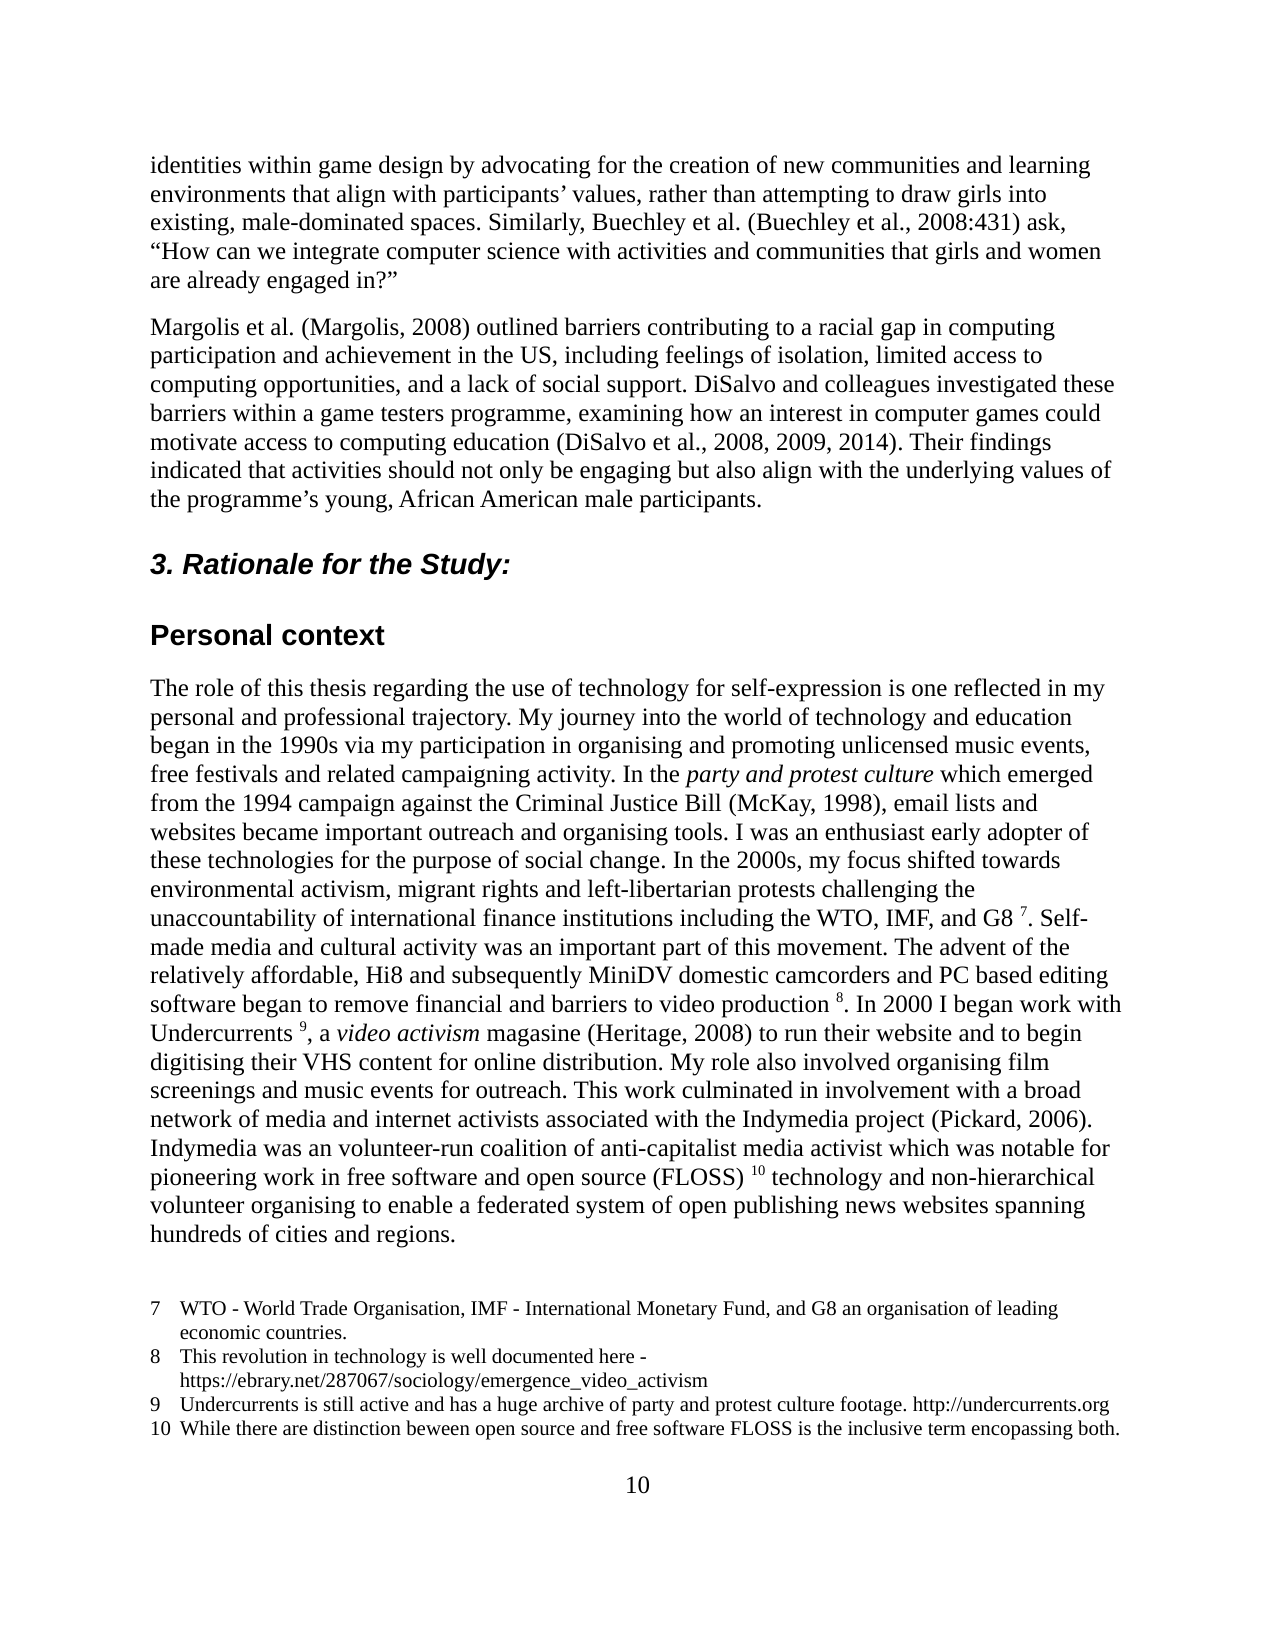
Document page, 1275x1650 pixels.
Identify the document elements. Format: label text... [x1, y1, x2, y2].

text WTO - World Trade Organisation, IMF - International Monetary Fund, and G8 an organisation of leading economic countries. [150, 1296, 1125, 1344]
text This revolution in technology is well documented here - https://ebrary.net/287067/sociology/emergence_video_activism [150, 1344, 1125, 1392]
text The role of this thesis regarding the use of technology for self-expression is one reflected in my personal and professional trajectory. My journey into the world of technology and education began in the 1990s via my participation in organising and promoting unlicensed music events, free festivals and related campaigning activity. In the party and protest culture which emerged from the 1994 campaign against the Criminal Justice Bill (McKay, 1998), email lists and websites became important outreach and organising tools. I was an enthusiast early adopter of these technologies for the purpose of social change. In the 2000s, my focus shifted towards environmental activism, migrant rights and left-libertarian protests challenging the unaccountability of international finance institutions including the WTO, IMF, and G8 . Self-made media and cultural activity was an important part of this movement. The advent of the relatively affordable, Hi8 and subsequently MiniDV domestic camcorders and PC based editing software began to remove financial and barriers to video production . In 2000 I began work with Undercurrents , a video activism magasine (Heritage, 2008) to run their website and to begin digitising their VHS content for online distribution. My role also involved organising film screenings and music events for outreach. This work culminated in involvement with a broad network of media and internet activists associated with the Indymedia project (Pickard, 2006). Indymedia was an volunteer-run coalition of anti-capitalist media activist which was notable for pioneering work in free software and open source (FLOSS) technology and non-hierarchical volunteer organising to enable a federated system of open publishing news websites spanning hundreds of cities and regions. [150, 673, 1125, 1248]
text Undercurrents is still active and has a huge archive of party and protest culture footage. http://undercurrents.org [150, 1392, 1125, 1416]
text While there are distinction beween open source and free software FLOSS is the inclusive term encopassing both. [150, 1416, 1125, 1440]
subtitle 3. Rationale for the Study: [150, 547, 1125, 580]
subtitle Personal context [150, 618, 1125, 651]
text Margolis et al. (Margolis, 2008) outlined barriers contributing to a racial gap in computing participation and achievement in the US, including feelings of isolation, limited access to computing opportunities, and a lack of social support. DiSalvo and colleagues investigated these barriers within a game testers programme, examining how an interest in computer games could motivate access to computing education (DiSalvo et al., 2008, 2009, 2014). Their findings indicated that activities should not only be engaging but also align with the underlying values of the programme’s young, African American male participants. [150, 312, 1125, 513]
text identities within game design by advocating for the creation of new communities and learning environments that align with participants’ values, rather than attempting to draw girls into existing, male-dominated spaces. Similarly, Buechley et al. (Buechley et al., 2008:431) ask, “How can we integrate computer science with activities and communities that girls and women are already engaged in?” [150, 150, 1125, 294]
